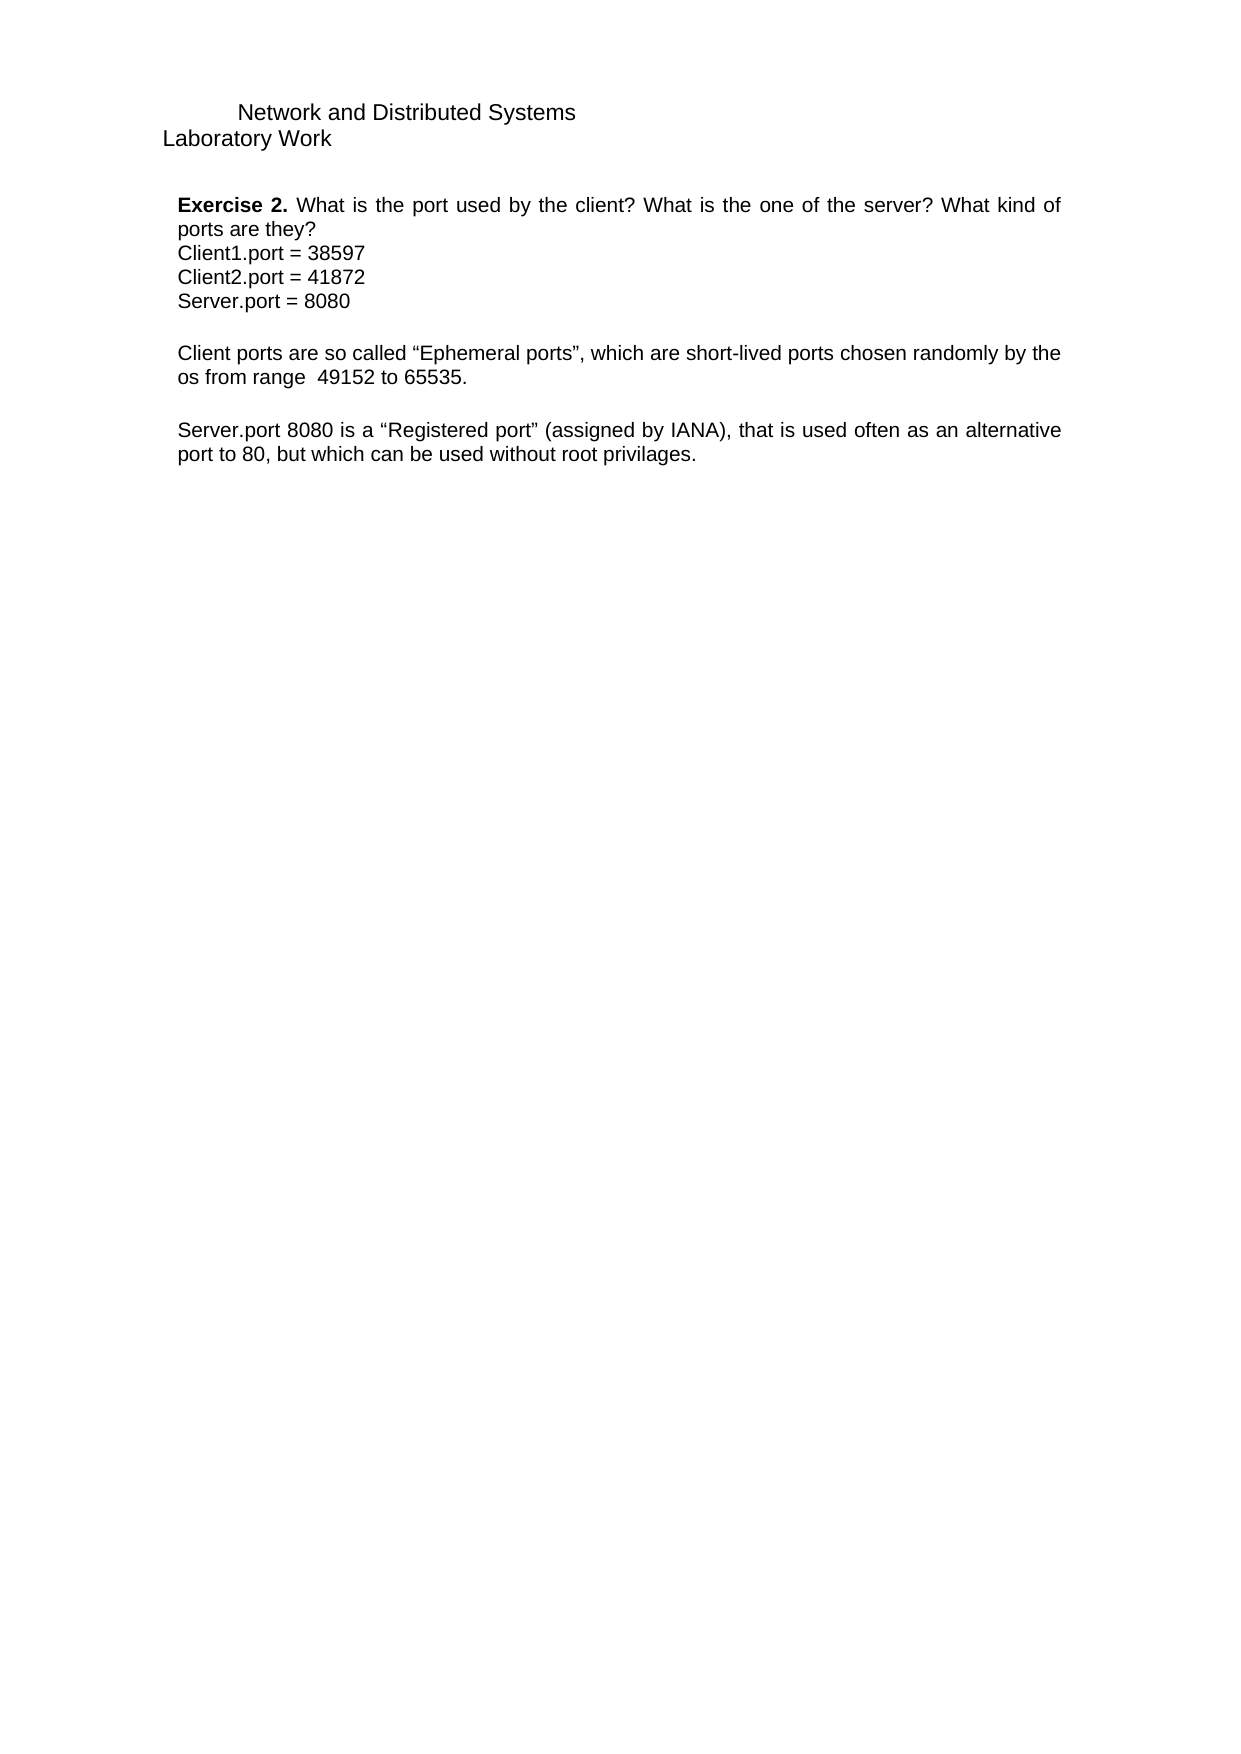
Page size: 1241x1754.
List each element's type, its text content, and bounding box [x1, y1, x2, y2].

text Client1.port = 38597 [177, 241, 1063, 264]
text Server.port = 8080 [177, 288, 1063, 312]
text Client ports are so called “Ephemeral ports”, which are short-lived ports chosen randomly by the os from range 49152 to 65535. [177, 341, 1063, 389]
text Client2.port = 41872 [177, 264, 1063, 288]
text Exercise 2. What is the port used by the client? What is the one of the server? What kind of ports are they? [177, 193, 1063, 241]
text Server.port 8080 is a “Registered port” (assigned by IANA), that is used often as an alternative port to 80, but which can be used without root privilages. [177, 418, 1063, 466]
